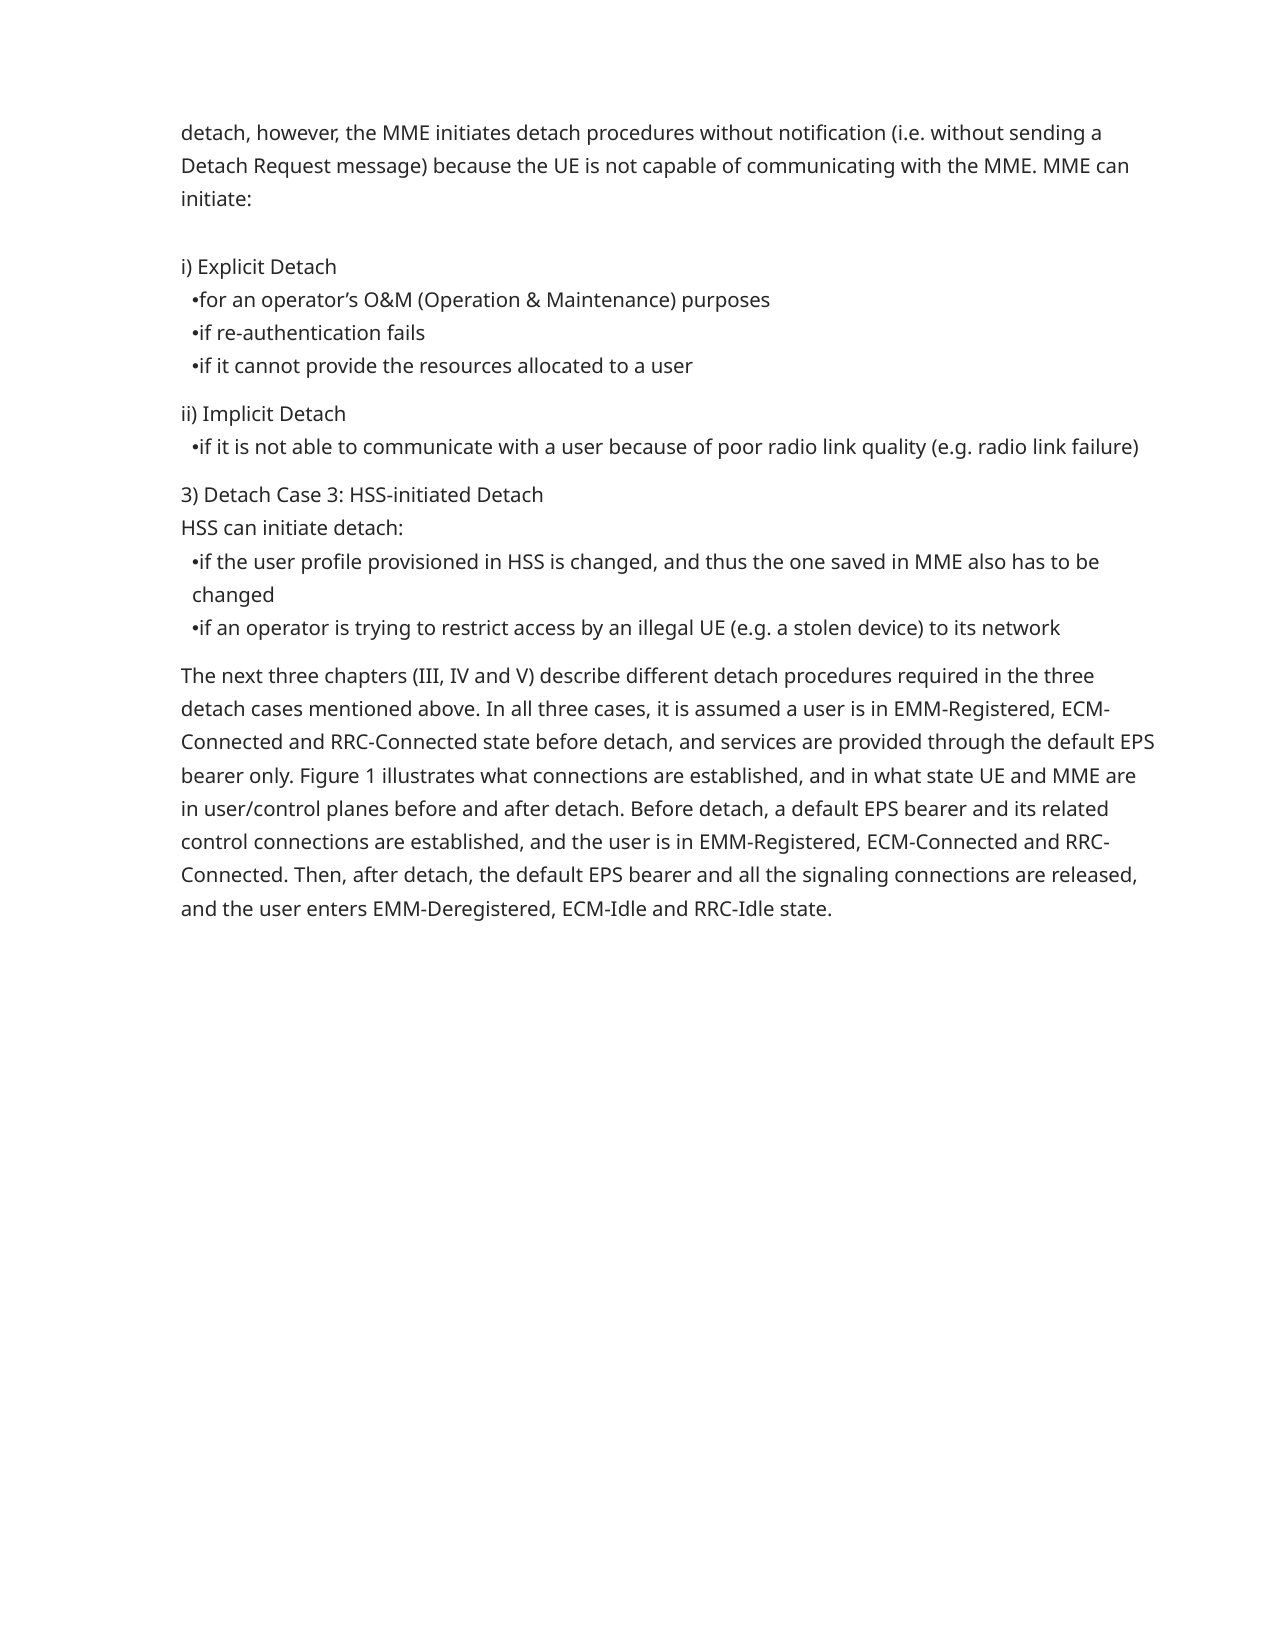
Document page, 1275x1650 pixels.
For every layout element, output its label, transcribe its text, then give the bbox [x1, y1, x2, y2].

list for an operator’s O&M (Operation & Maintenance) purposes [118, 286, 1157, 313]
text i) Explicit Detach [181, 252, 1157, 280]
list if it cannot provide the resources allocated to a user [118, 352, 1157, 380]
text HSS can initiate detach: [181, 514, 1157, 542]
list if an operator is trying to restrict access by an illegal UE (e.g. a stolen device) to its network [118, 614, 1157, 641]
text ii) Implicit Detach [181, 400, 1157, 427]
text detach, however, the MME initiates detach procedures without notification (i.e. without sending a Detach Request message) because the UE is not capable of communicating with the MME. MME can initiate: [181, 118, 1157, 212]
text The next three chapters (III, IV and V) describe different detach procedures required in the three detach cases mentioned above. In all three cases, it is assumed a user is in EMM-Registered, ECM-Connected and RRC-Connected state before detach, and services are provided through the default EPS bearer only. Figure 1 illustrates what connections are established, and in what state UE and MME are in user/control planes before and after detach. Before detach, a default EPS bearer and its related control connections are established, and the user is in EMM-Registered, ECM-Connected and RRC-Connected. Then, after detach, the default EPS bearer and all the signaling connections are released, and the user enters EMM-Deregistered, ECM-Idle and RRC-Idle state. [181, 662, 1157, 922]
text 3) Detach Case 3: HSS-initiated Detach [181, 481, 1157, 508]
list if the user profile provisioned in HSS is changed, and thus the one saved in MME also has to be changed [118, 547, 1157, 608]
list if re-authentication fails [118, 319, 1157, 346]
list if it is not able to communicate with a user because of poor radio link quality (e.g. radio link failure) [118, 433, 1157, 461]
